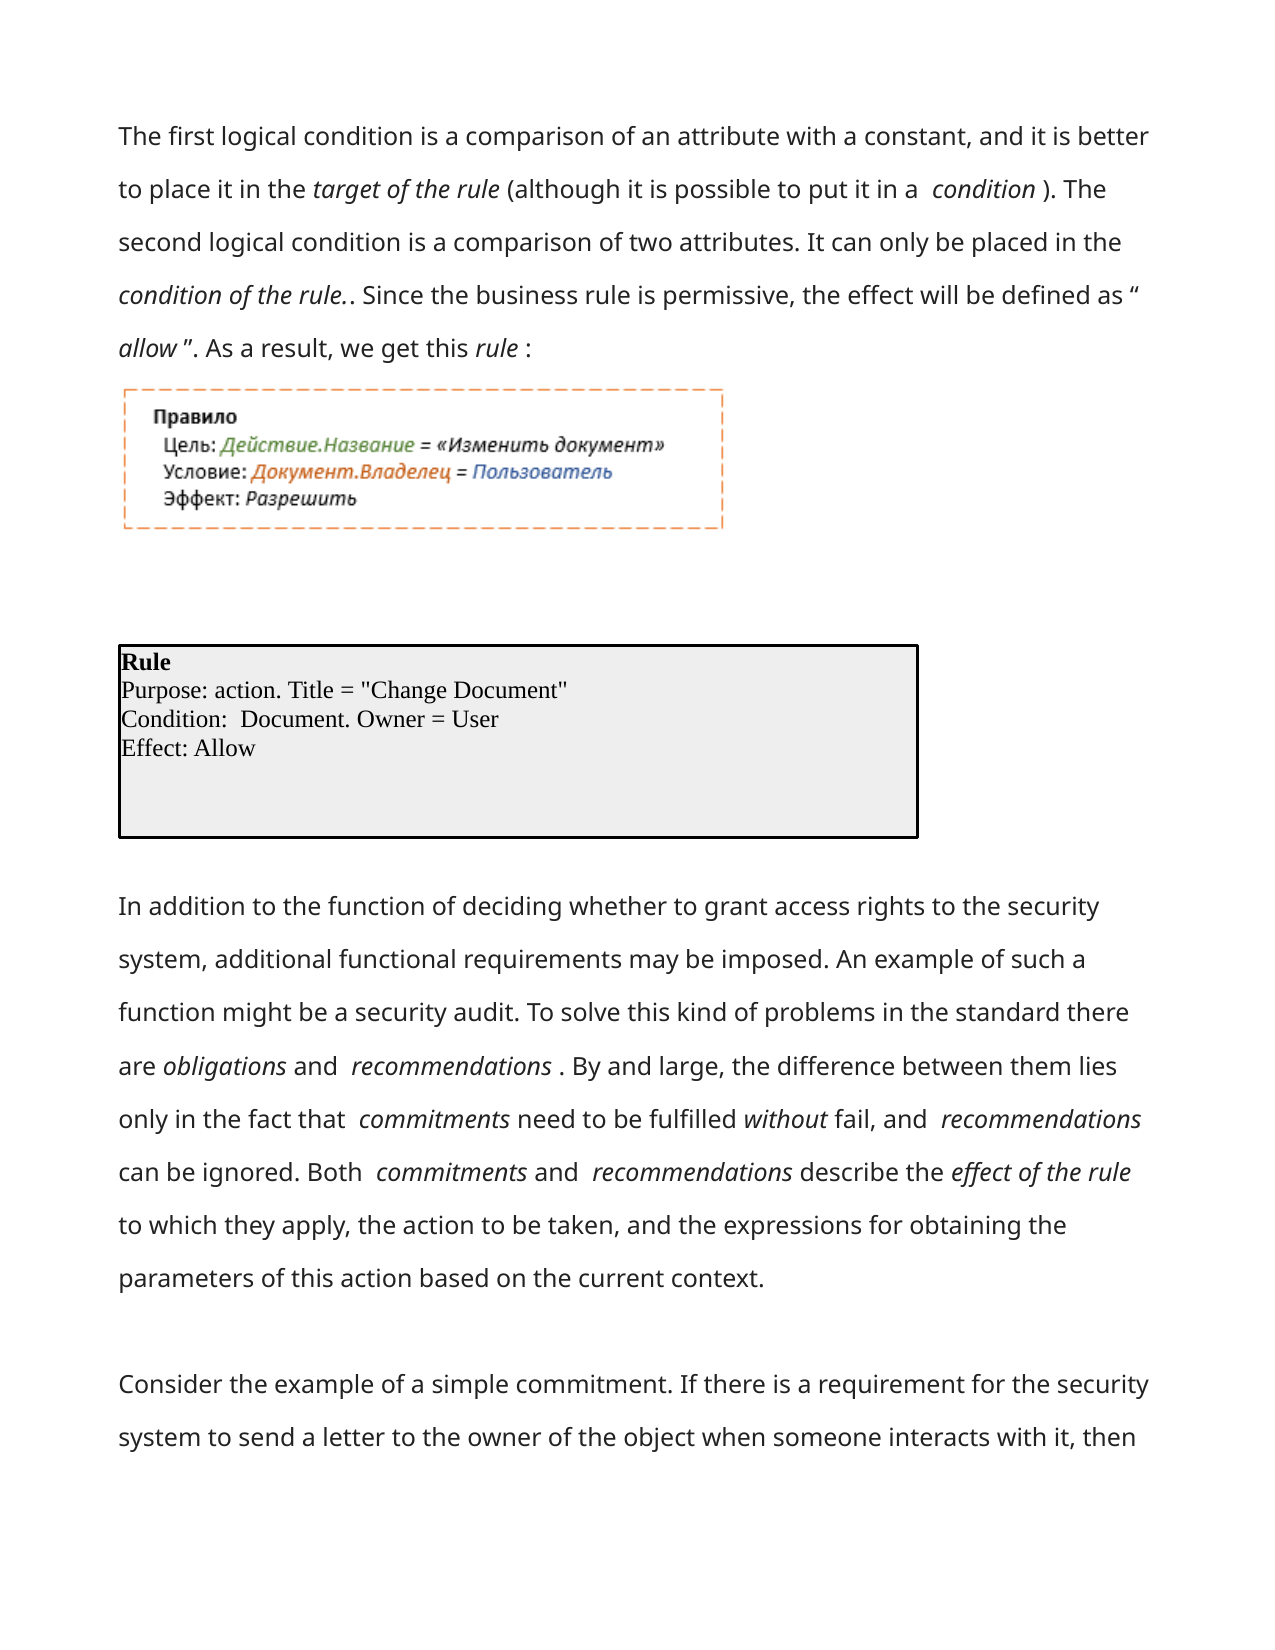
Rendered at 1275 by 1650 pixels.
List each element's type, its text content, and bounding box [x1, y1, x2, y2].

text The first logical condition is a comparison of an attribute with a constant, and it is better to place it in the target of the rule (although it is possible to put it in a condition ). The second logical condition is a comparison of two attributes. It can only be placed in the condition of the rule.. Since the business rule is permissive, the effect will be defined as “ allow ”. As a result, we get this rule : [118, 118, 1157, 534]
text In addition to the function of deciding whether to grant access rights to the security system, additional functional requirements may be imposed. An example of such a function might be a security audit. To solve this kind of problems in the standard there are obligations and recommendations . By and large, the difference between them lies only in the fact that commitments need to be fulfilled without fail, and recommendations can be ignored. Both commitments and recommendations describe the effect of the rule to which they apply, the action to be taken, and the expressions for obtaining the parameters of this action based on the current context. Consider the example of a simple commitment. If there is a requirement for the security system to send a letter to the owner of the object when someone interacts with it, then [118, 783, 1157, 1454]
picture [118, 383, 728, 534]
